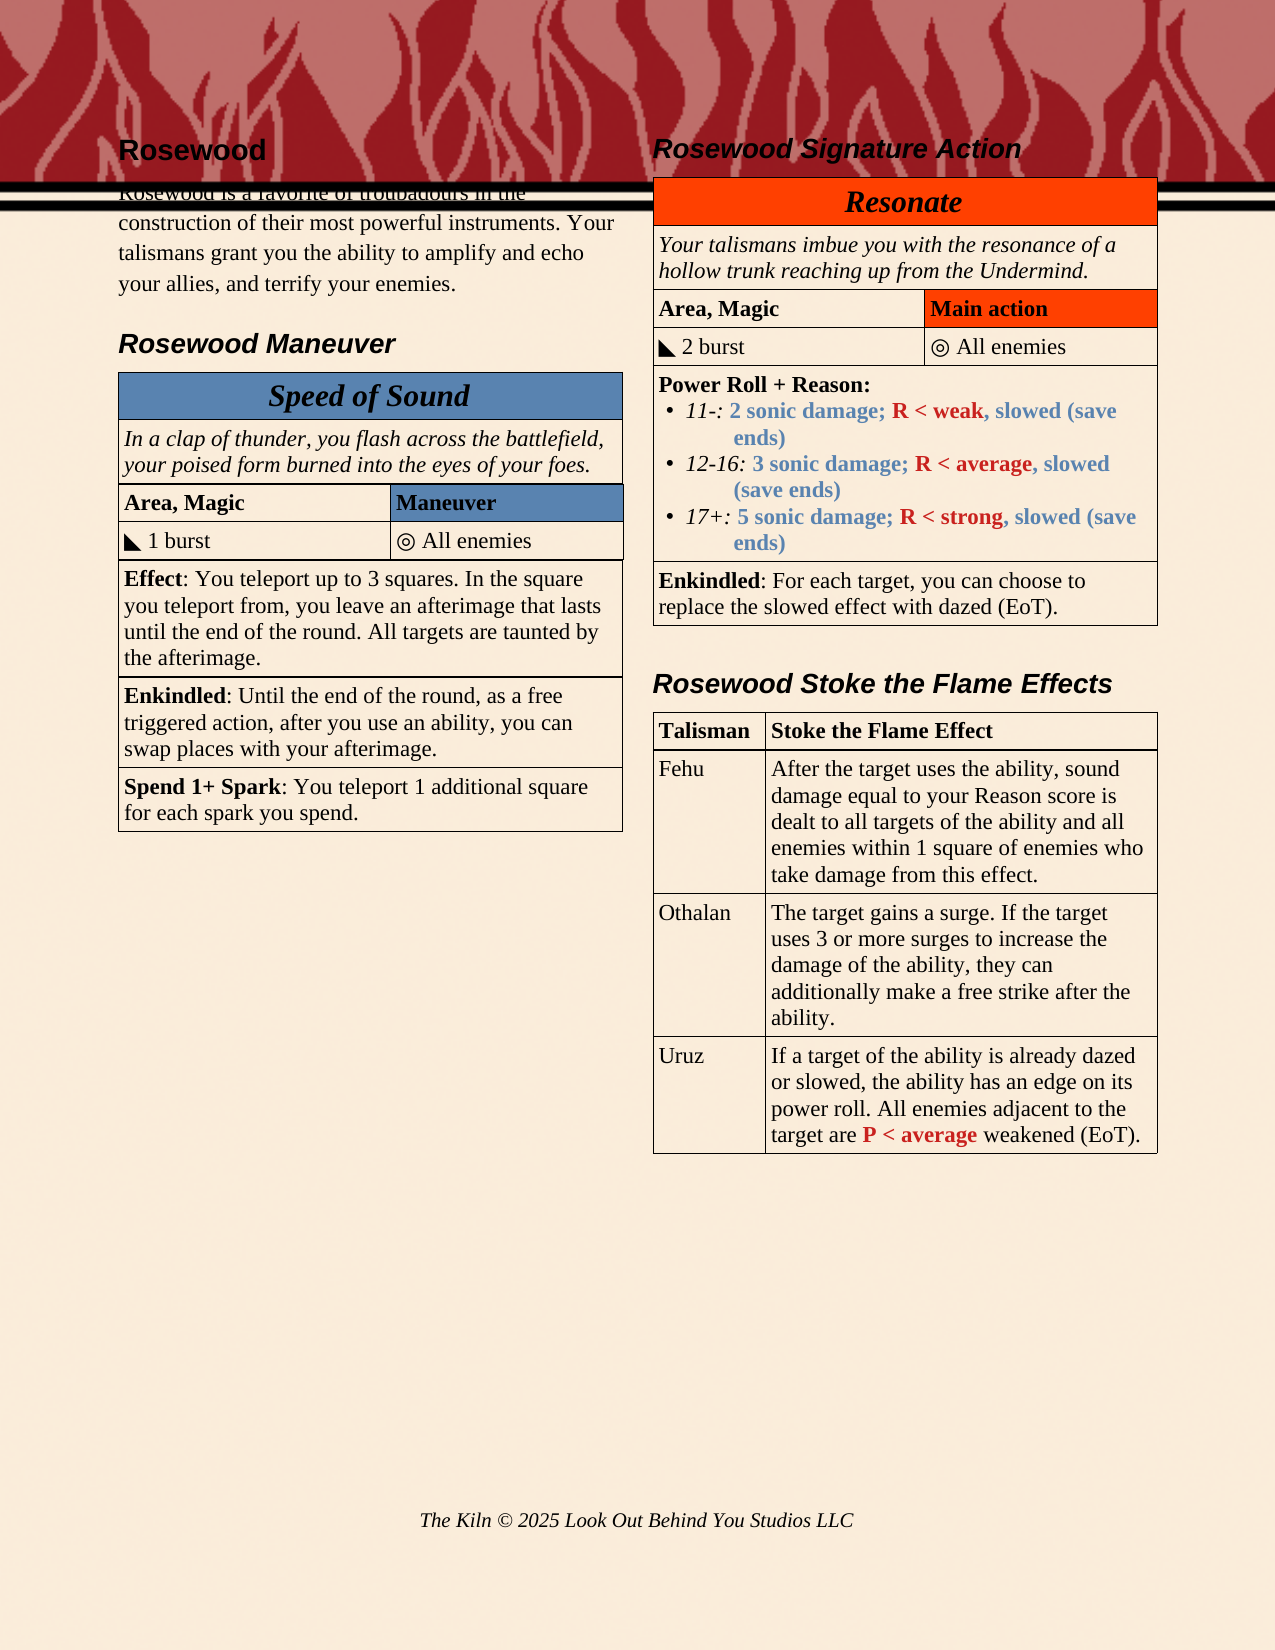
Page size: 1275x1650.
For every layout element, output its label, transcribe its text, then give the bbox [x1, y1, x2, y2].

table_cell Uruz [654, 1037, 765, 1153]
table_cell In a clap of thunder, you flash across the battlefield, your poised form burned into the eyes of your foes. [119, 420, 622, 483]
table_cell If a target of the ability is already dazed or slowed, the ability has an edge on its power roll. All enemies adjacent to the target are P < average weakened (EoT). [766, 1037, 1157, 1153]
table_cell The target gains a surge. If the target uses 3 or more surges to increase the damage of the ability, they can additionally make a free strike after the ability. [766, 894, 1157, 1036]
table_header Resonate [654, 178, 1157, 225]
table_cell After the target uses the ability, sound damage equal to your Reason score is dealt to all targets of the ability and all enemies within 1 square of enemies who take damage from this effect. [766, 751, 1157, 893]
table_header Power Roll + Reason: 11-: 2 sonic damage; R < weak, slowed (save ends) 12-16: 3 sonic damage; R < average, slowed (save ends) 17+: 5 sonic damage; R < strong, slowed (save ends) [654, 366, 1157, 561]
picture [0, 0, 1275, 1650]
table_header Main action [925, 290, 1157, 327]
table_header Area, Magic [119, 485, 390, 521]
table_header Maneuver [391, 485, 623, 521]
table_header Stoke the Flame Effect [766, 713, 1157, 749]
table_cell Spend 1+ Spark: You teleport 1 additional square for each spark you spend. [119, 768, 622, 831]
subtitle Rosewood [118, 133, 622, 166]
table_cell Enkindled: Until the end of the round, as a free triggered action, after you use an ability, you can swap places with your afterimage. [119, 678, 622, 767]
table_cell ◣ 2 burst [654, 328, 924, 365]
table_cell Fehu [654, 751, 765, 893]
subtitle Rosewood Maneuver [118, 327, 622, 359]
table_cell ◣ 1 burst [119, 522, 390, 559]
table_cell Enkindled: For each target, you can choose to replace the slowed effect with dazed (EoT). [654, 562, 1157, 625]
table_header Effect: You teleport up to 3 squares. In the square you teleport from, you leave an afterimage that lasts until the end of the round. All targets are taunted by the afterimage. [119, 561, 622, 676]
table_header Speed of Sound [119, 373, 622, 419]
table_cell ◎ All enemies [925, 328, 1157, 365]
subtitle Rosewood Signature Action [652, 133, 1157, 164]
table_cell Othalan [654, 894, 765, 1036]
text Rosewood is a favorite of troubadours in the construction of their most powerful instruments. Your talismans grant you the ability to amplify and echo your allies, and terrify your enemies. [118, 179, 622, 296]
table_header Area, Magic [654, 290, 924, 327]
table_header Talisman [654, 713, 765, 749]
table_cell ◎ All enemies [391, 522, 623, 559]
table_cell Your talismans imbue you with the resonance of a hollow trunk reaching up from the Undermind. [654, 226, 1157, 289]
subtitle Rosewood Stoke the Flame Effects [652, 667, 1157, 699]
